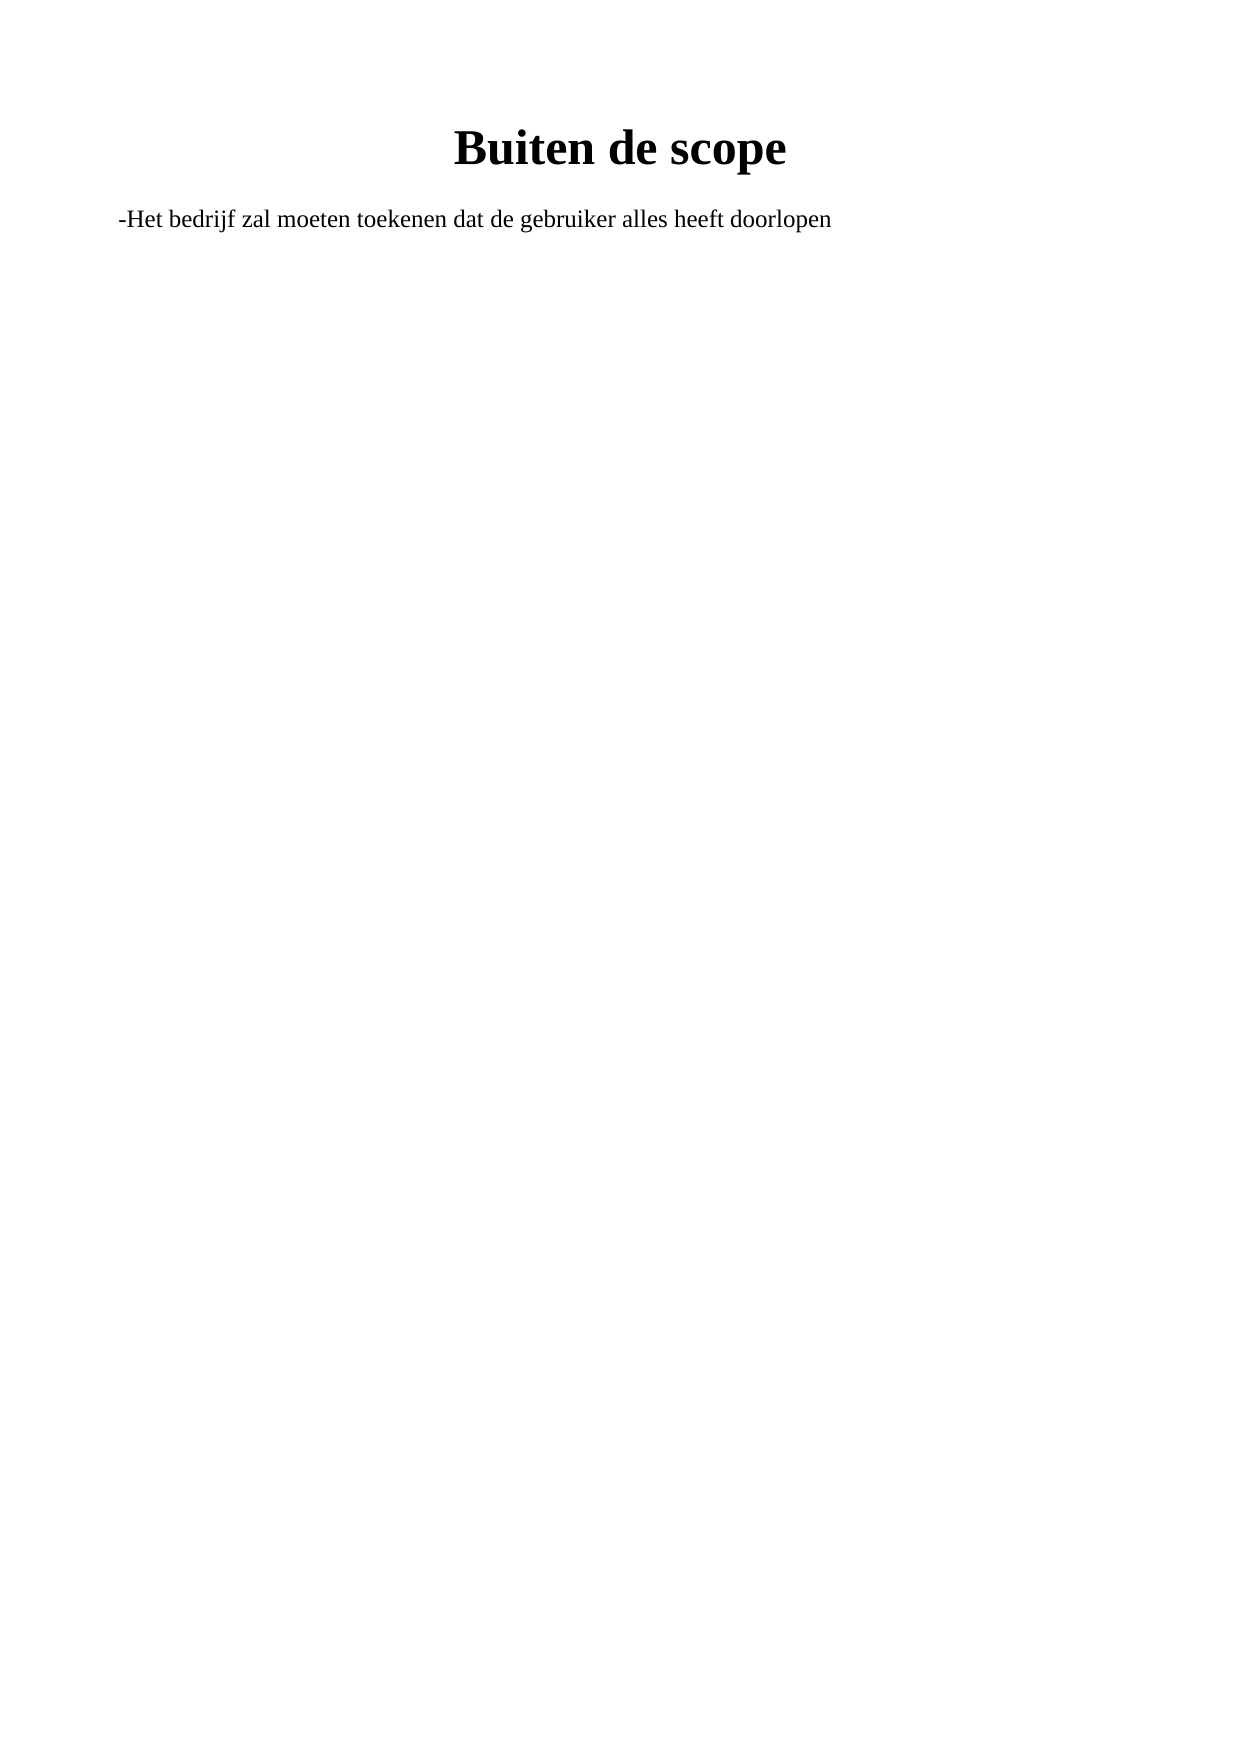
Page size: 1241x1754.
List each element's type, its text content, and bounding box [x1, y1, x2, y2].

text Buiten de scope [118, 118, 1122, 176]
text -Het bedrijf zal moeten toekenen dat de gebruiker alles heeft doorlopen [118, 204, 1122, 233]
